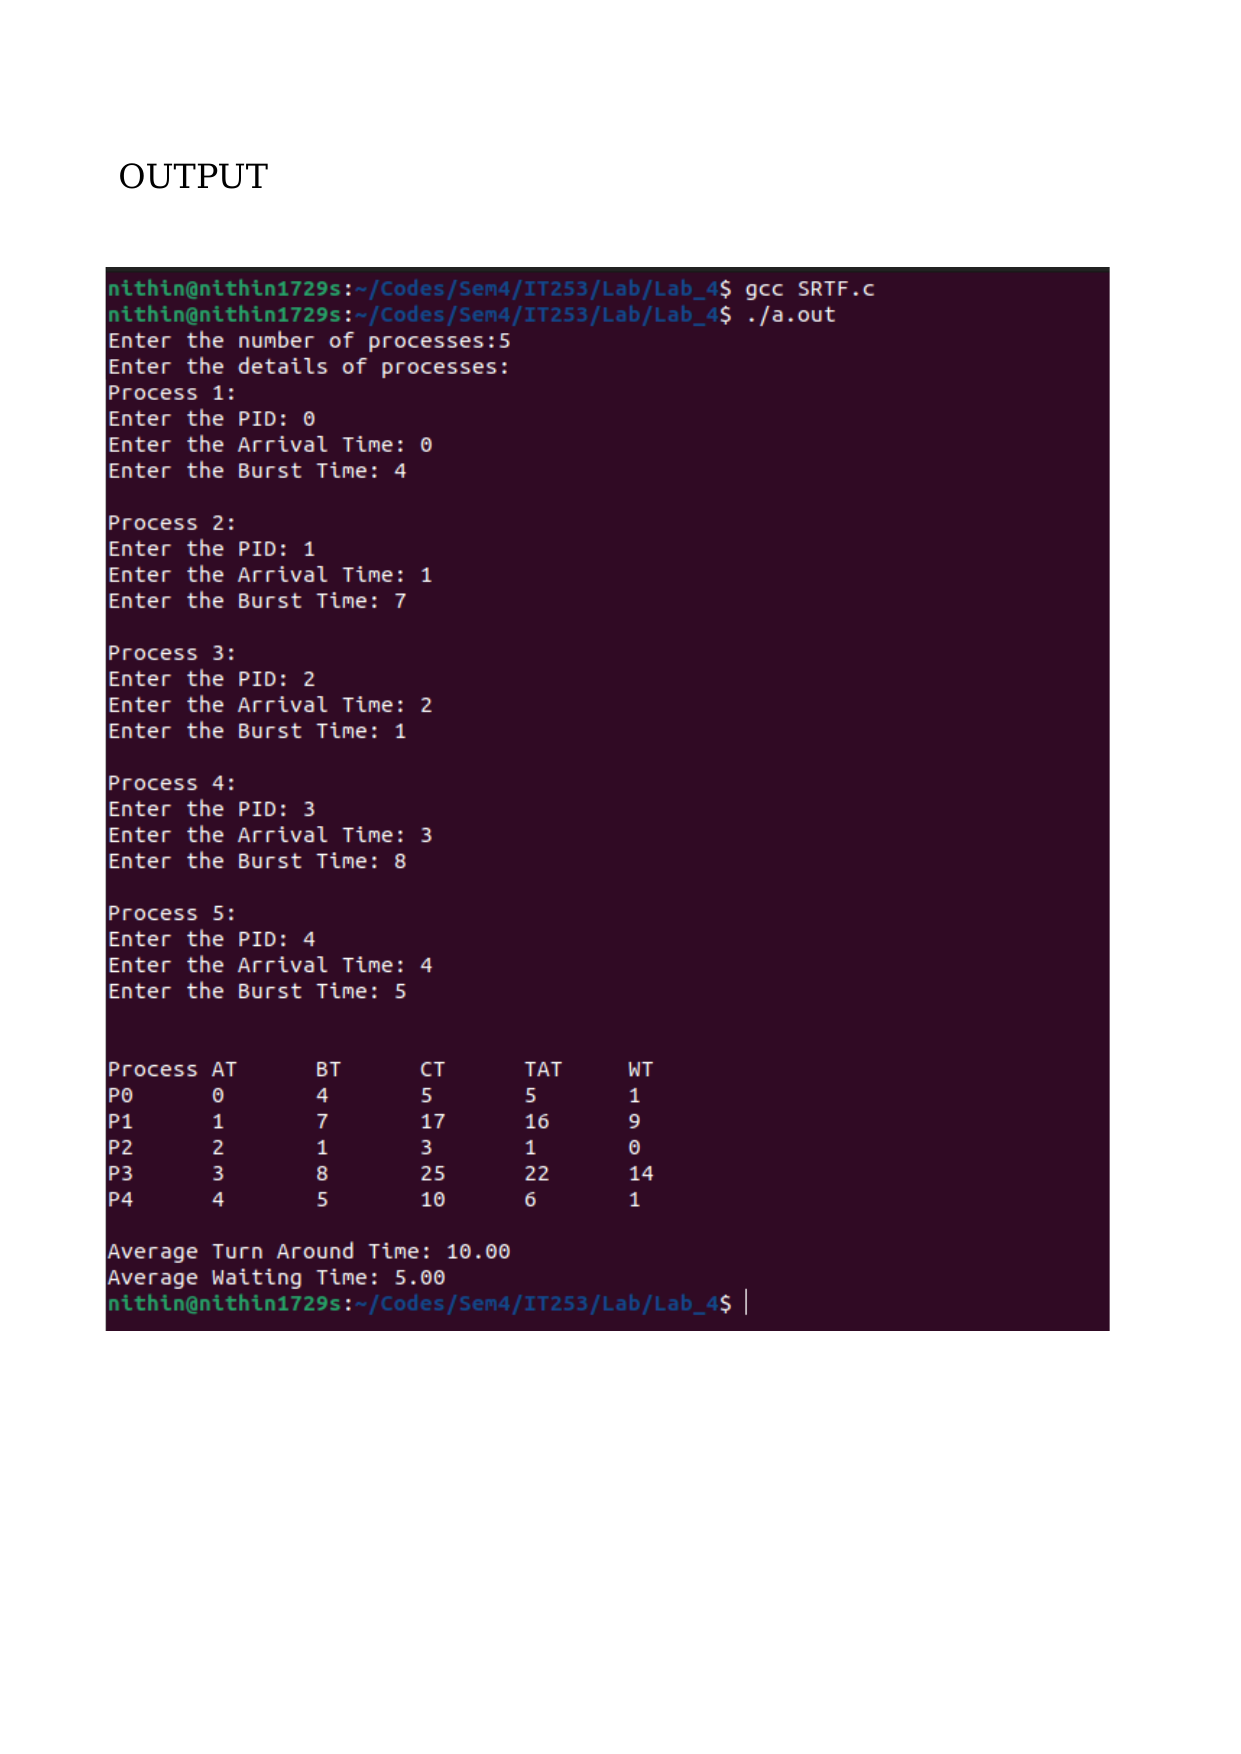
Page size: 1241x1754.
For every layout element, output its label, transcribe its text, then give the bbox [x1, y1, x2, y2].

picture [105, 267, 1110, 1331]
text OUTPUT [118, 157, 1122, 196]
